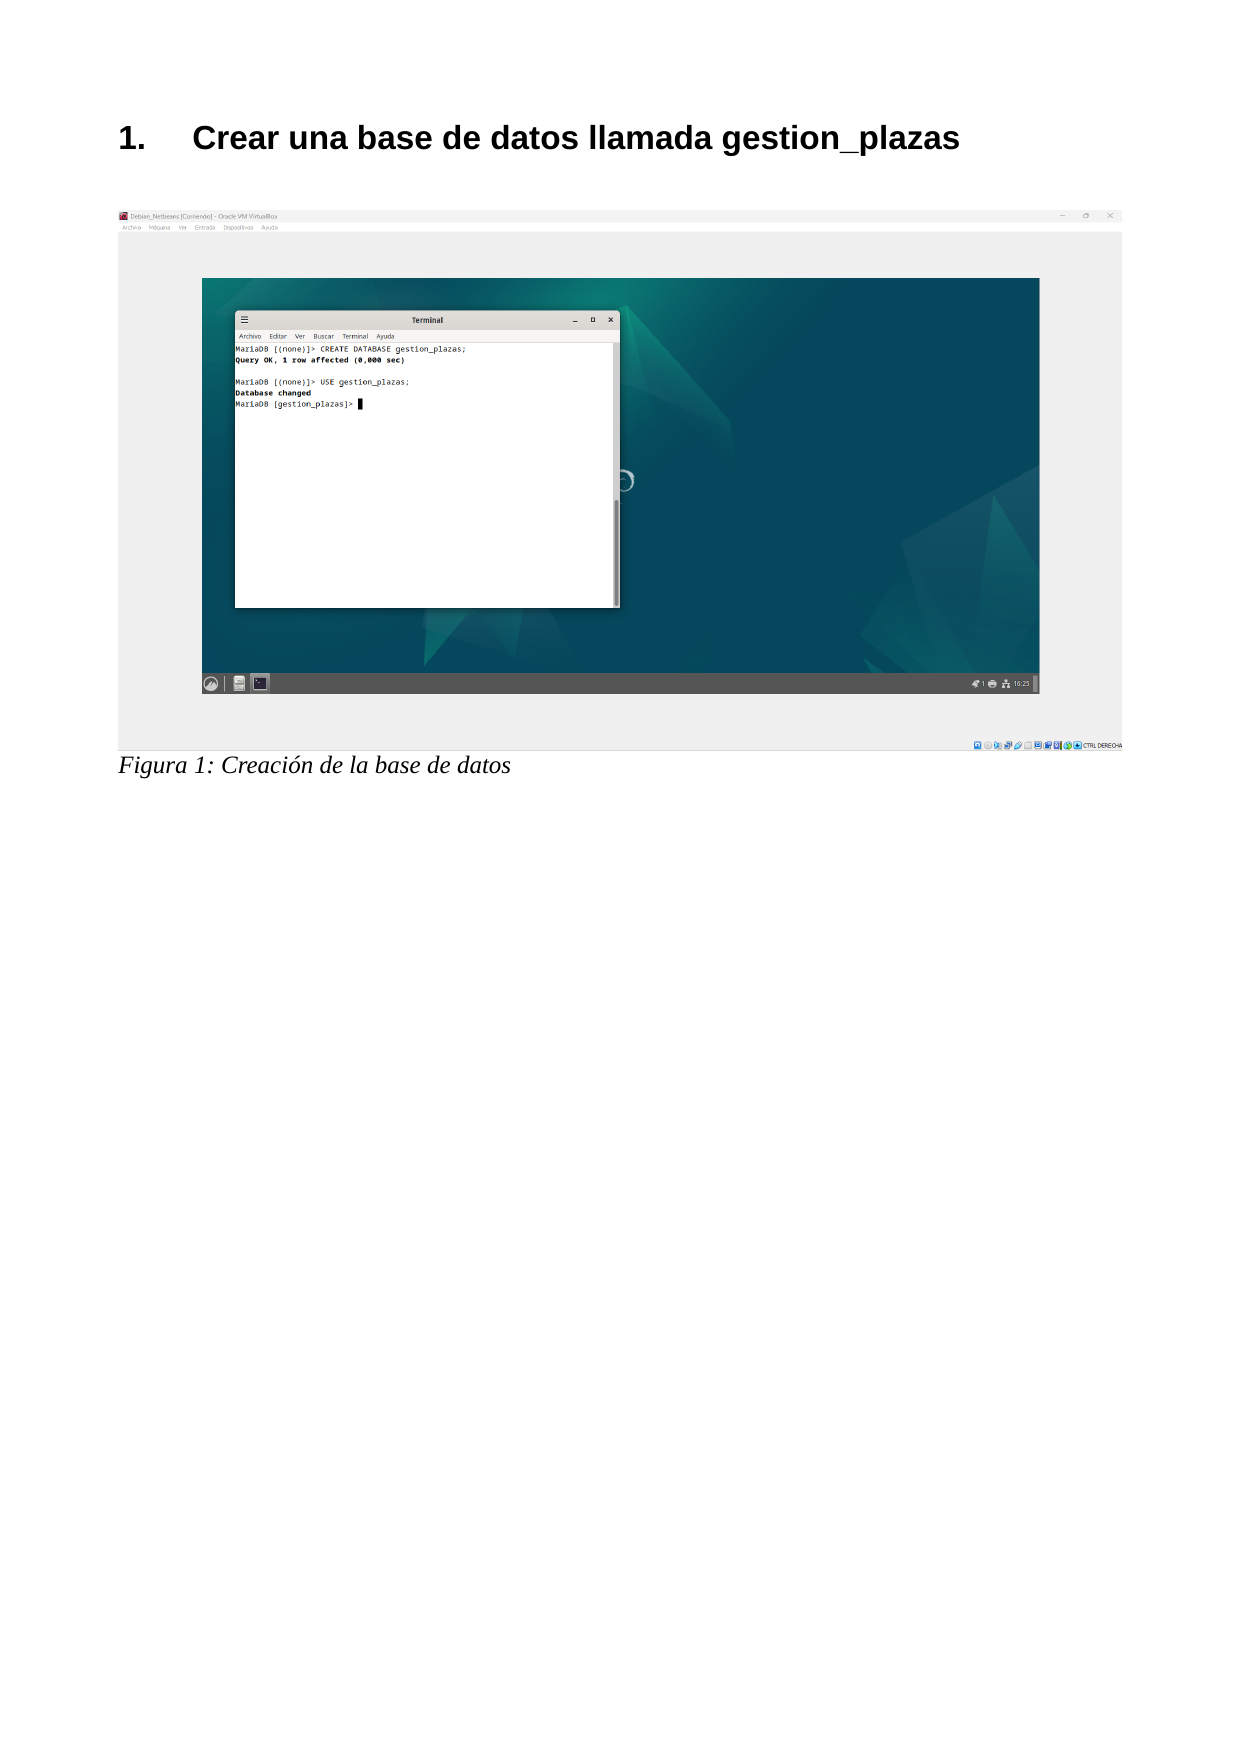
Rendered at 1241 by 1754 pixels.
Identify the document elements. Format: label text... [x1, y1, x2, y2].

picture [118, 210, 1123, 751]
subtitle Crear una base de datos llamada gestion_plazas [118, 118, 1122, 157]
text Figura 1: Creación de la base de datos [118, 751, 1122, 779]
